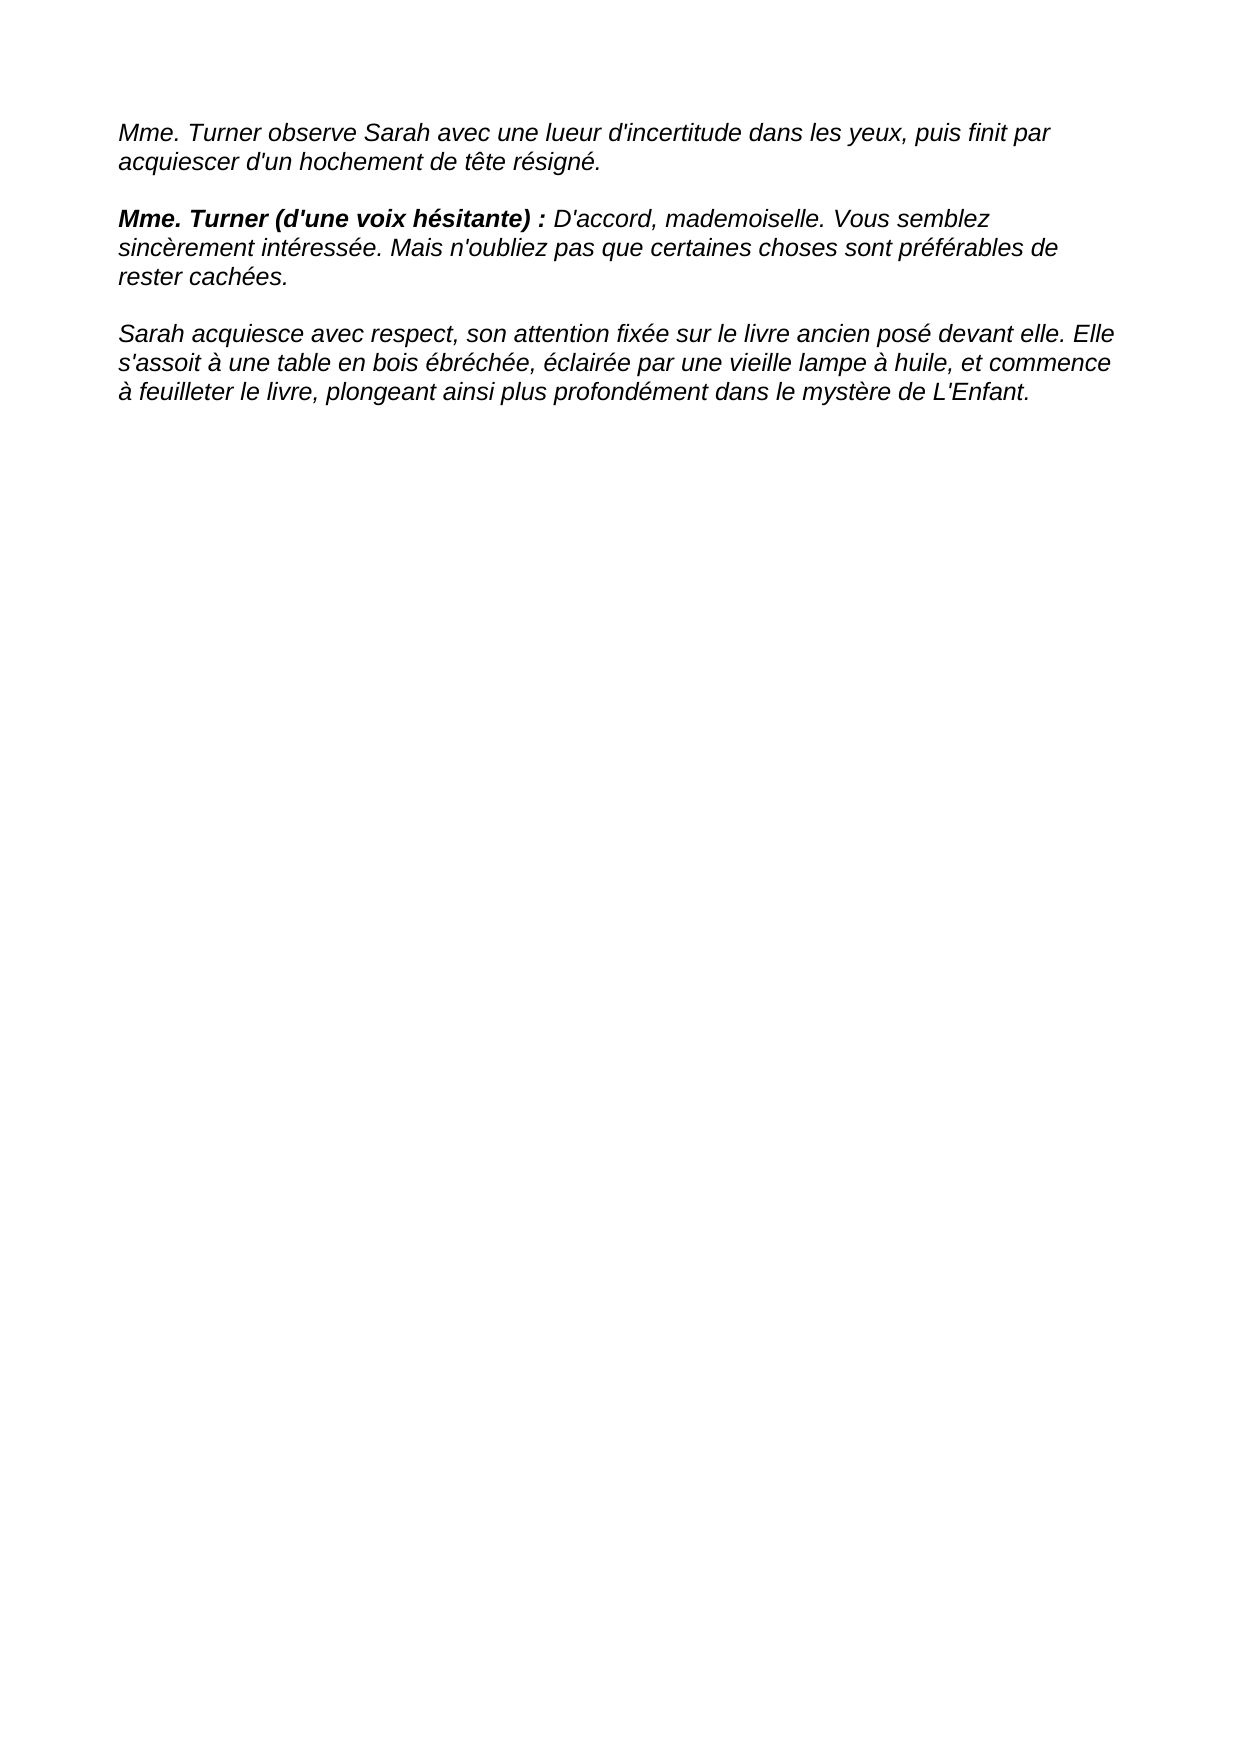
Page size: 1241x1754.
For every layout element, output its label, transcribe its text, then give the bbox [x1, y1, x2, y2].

text Mme. Turner observe Sarah avec une lueur d'incertitude dans les yeux, puis finit par acquiescer d'un hochement de tête résigné. [118, 118, 1122, 176]
text Mme. Turner (d'une voix hésitante) : D'accord, mademoiselle. Vous semblez sincèrement intéressée. Mais n'oubliez pas que certaines choses sont préférables de rester cachées. [118, 204, 1122, 291]
text Sarah acquiesce avec respect, son attention fixée sur le livre ancien posé devant elle. Elle s'assoit à une table en bois ébréchée, éclairée par une vieille lampe à huile, et commence à feuilleter le livre, plongeant ainsi plus profondément dans le mystère de L'Enfant. [118, 319, 1122, 406]
